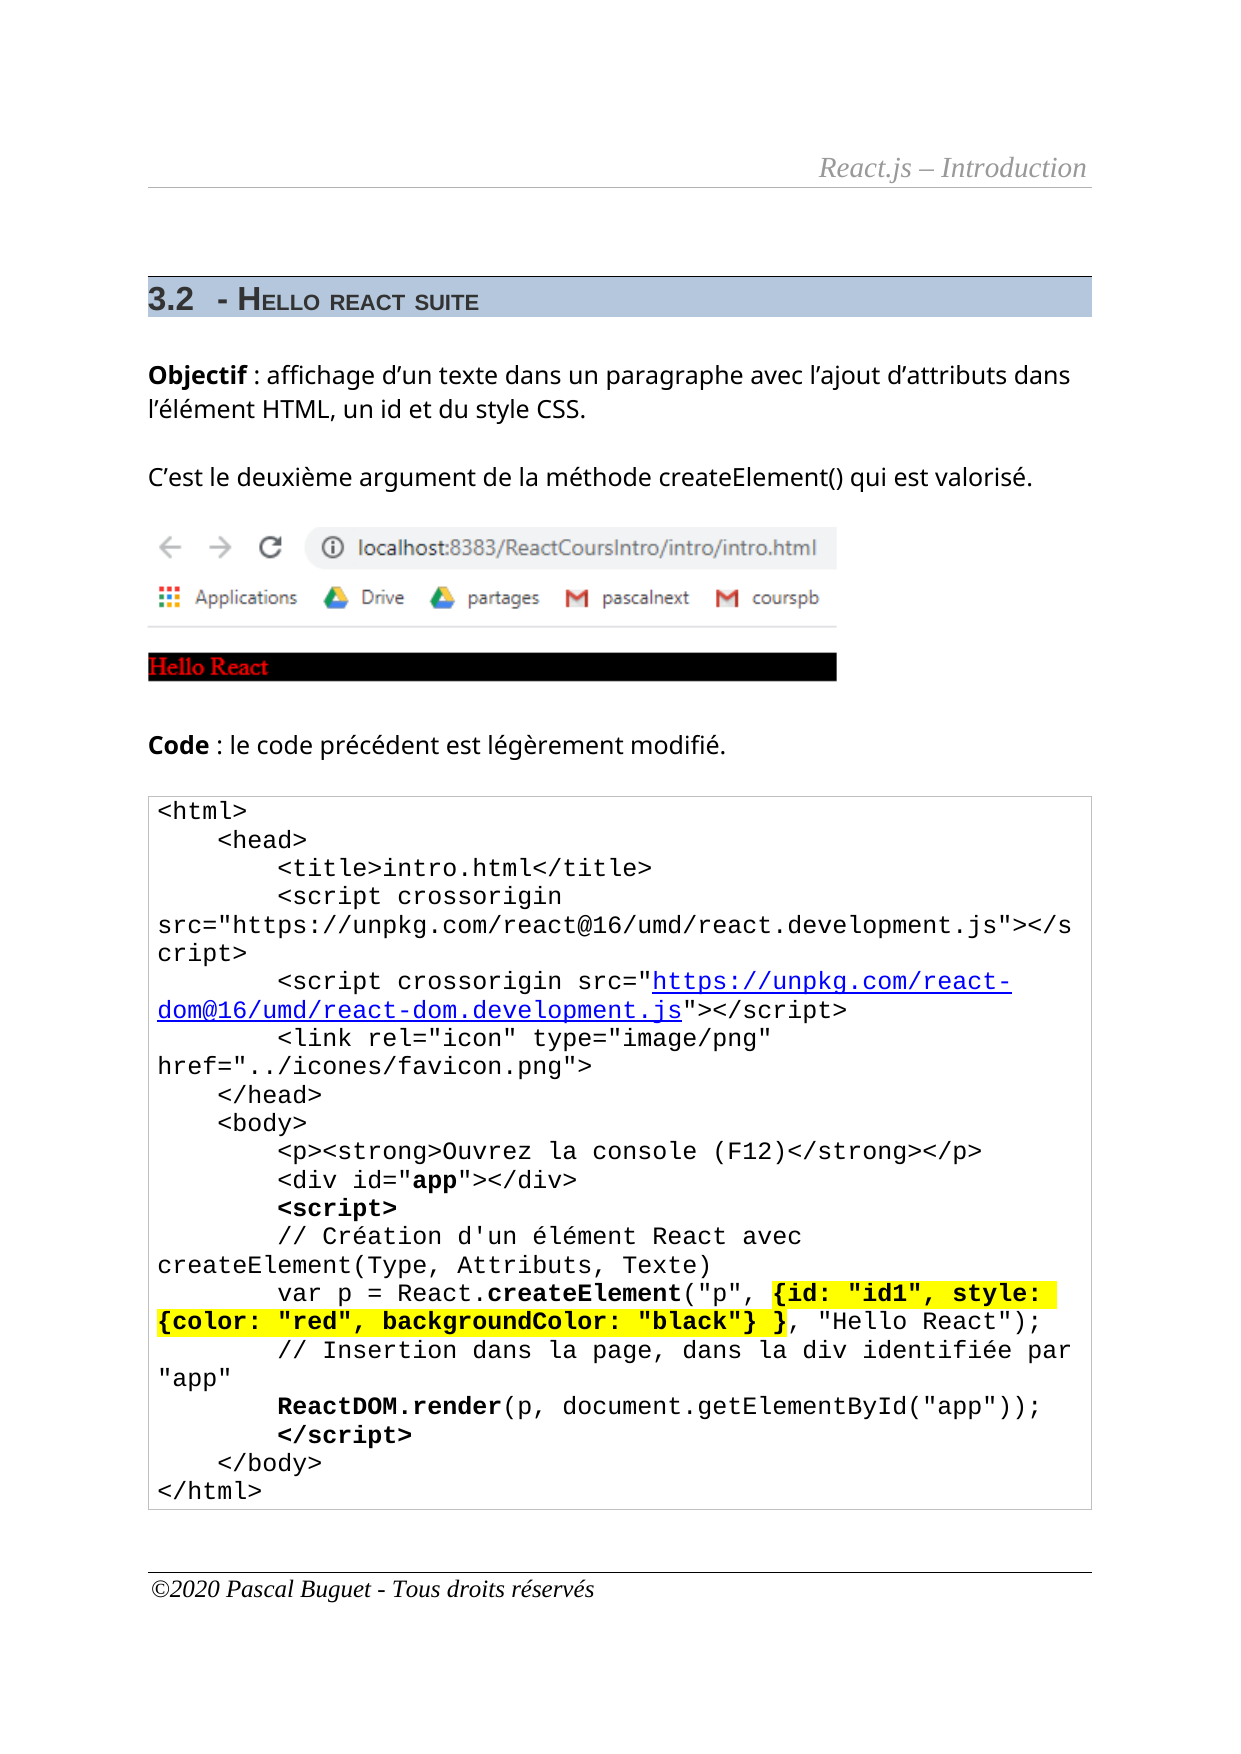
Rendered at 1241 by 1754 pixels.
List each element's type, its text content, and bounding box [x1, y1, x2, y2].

text // Création d'un élément React avec createElement(Type, Attributs, Texte) [149, 1221, 1091, 1277]
text <body> [149, 1107, 1091, 1136]
text <link rel="icon" type="image/png" href="../icones/favicon.png"> [149, 1022, 1091, 1079]
picture [147, 527, 837, 694]
text <html> [149, 797, 1091, 824]
text <script crossorigin src="https://unpkg.com/react-dom@16/umd/react-dom.development.js"></script> [149, 966, 1091, 1022]
text <div id="app"></div> [149, 1164, 1091, 1192]
text </html> [149, 1476, 1091, 1509]
text <head> [149, 824, 1091, 852]
text <script crossorigin src="https://unpkg.com/react@16/umd/react.development.js"></script> [149, 881, 1091, 966]
text <title>intro.html</title> [149, 852, 1091, 881]
text Objectif : affichage d’un texte dans un paragraphe avec l’ajout d’attributs dans l’élément HTML, un id et du style CSS. [148, 358, 1092, 426]
text Code : le code précédent est légèrement modifié. [148, 728, 1092, 762]
text </head> [149, 1079, 1091, 1107]
text // Insertion dans la page, dans la div identifiée par "app" [149, 1334, 1091, 1391]
text var p = React.createElement("p", {id: "id1", style: {color: "red", backgroundColor: "black"} }, "Hello React"); [149, 1277, 1091, 1334]
text C’est le deuxième argument de la méthode createElement() qui est valorisé. [148, 460, 1092, 494]
text ReactDOM.render(p, document.getElementById("app")); [149, 1391, 1091, 1419]
text </script> [149, 1419, 1091, 1447]
subtitle - Hello react suite [148, 277, 1092, 317]
text <script> [149, 1192, 1091, 1221]
text </body> [149, 1447, 1091, 1476]
text <p><strong>Ouvrez la console (F12)</strong></p> [149, 1136, 1091, 1164]
